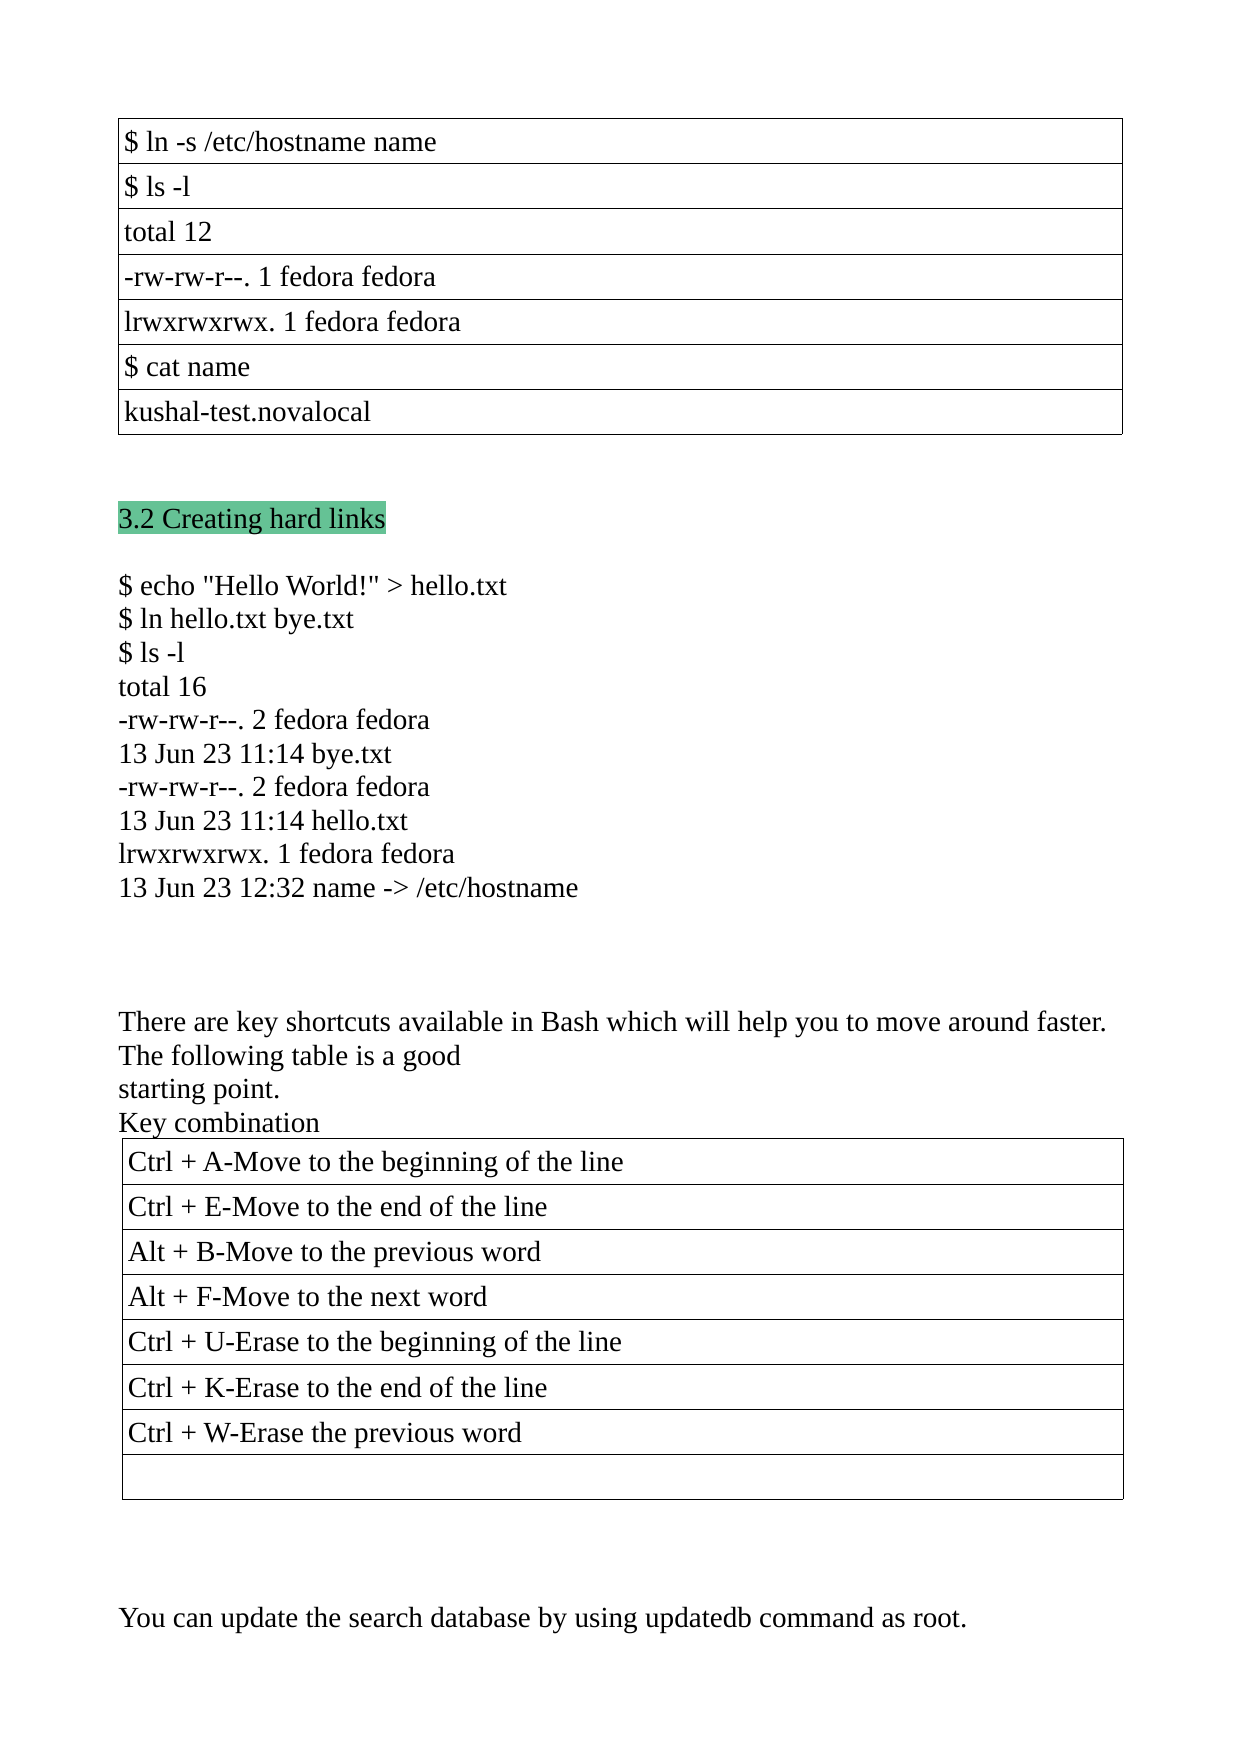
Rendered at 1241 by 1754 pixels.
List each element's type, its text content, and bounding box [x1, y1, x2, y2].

text lrwxrwxrwx. 1 fedora fedora [118, 836, 1122, 870]
text 13 Jun 23 11:14 hello.txt [118, 803, 1122, 836]
text 13 Jun 23 11:14 bye.txt [118, 736, 1122, 769]
table_cell Ctrl + E-Move to the end of the line [123, 1185, 1123, 1228]
text total 16 [118, 669, 1122, 702]
text You can update the search database by using updatedb command as root. [118, 1600, 1122, 1633]
text $ echo "Hello World!" > hello.txt [118, 568, 1122, 602]
table_header $ ln -s /etc/hostname name [119, 119, 1122, 163]
text 3.2 Creating hard links [118, 501, 1122, 534]
table_cell lrwxrwxrwx. 1 fedora fedora [119, 300, 1122, 344]
text $ ln hello.txt bye.txt [118, 602, 1122, 635]
table_cell Alt + F-Move to the next word [123, 1275, 1123, 1319]
table_cell -rw-rw-r--. 1 fedora fedora [119, 255, 1122, 298]
table_cell Alt + B-Move to the previous word [123, 1230, 1123, 1274]
table_cell $ ls -l [119, 164, 1122, 208]
table_cell Ctrl + U-Erase to the beginning of the line [123, 1320, 1123, 1364]
table_header Ctrl + A-Move to the beginning of the line [123, 1139, 1123, 1183]
text $ ls -l [118, 635, 1122, 669]
table_cell Ctrl + W-Erase the previous word [123, 1410, 1123, 1454]
text -rw-rw-r--. 2 fedora fedora [118, 769, 1122, 803]
table_cell kushal-test.novalocal [119, 390, 1122, 434]
text There are key shortcuts available in Bash which will help you to move around faster. The following table is a good [118, 1004, 1122, 1071]
text -rw-rw-r--. 2 fedora fedora [118, 702, 1122, 736]
table_cell ­ [123, 1455, 1123, 1499]
table_cell Ctrl + K-Erase to the end of the line [123, 1365, 1123, 1409]
table_cell $ cat name [119, 345, 1122, 389]
table_cell total 12 [119, 209, 1122, 253]
text 13 Jun 23 12:32 name -> /etc/hostname [118, 870, 1122, 903]
text starting point. [118, 1071, 1122, 1105]
text Key combination [118, 1105, 1122, 1138]
